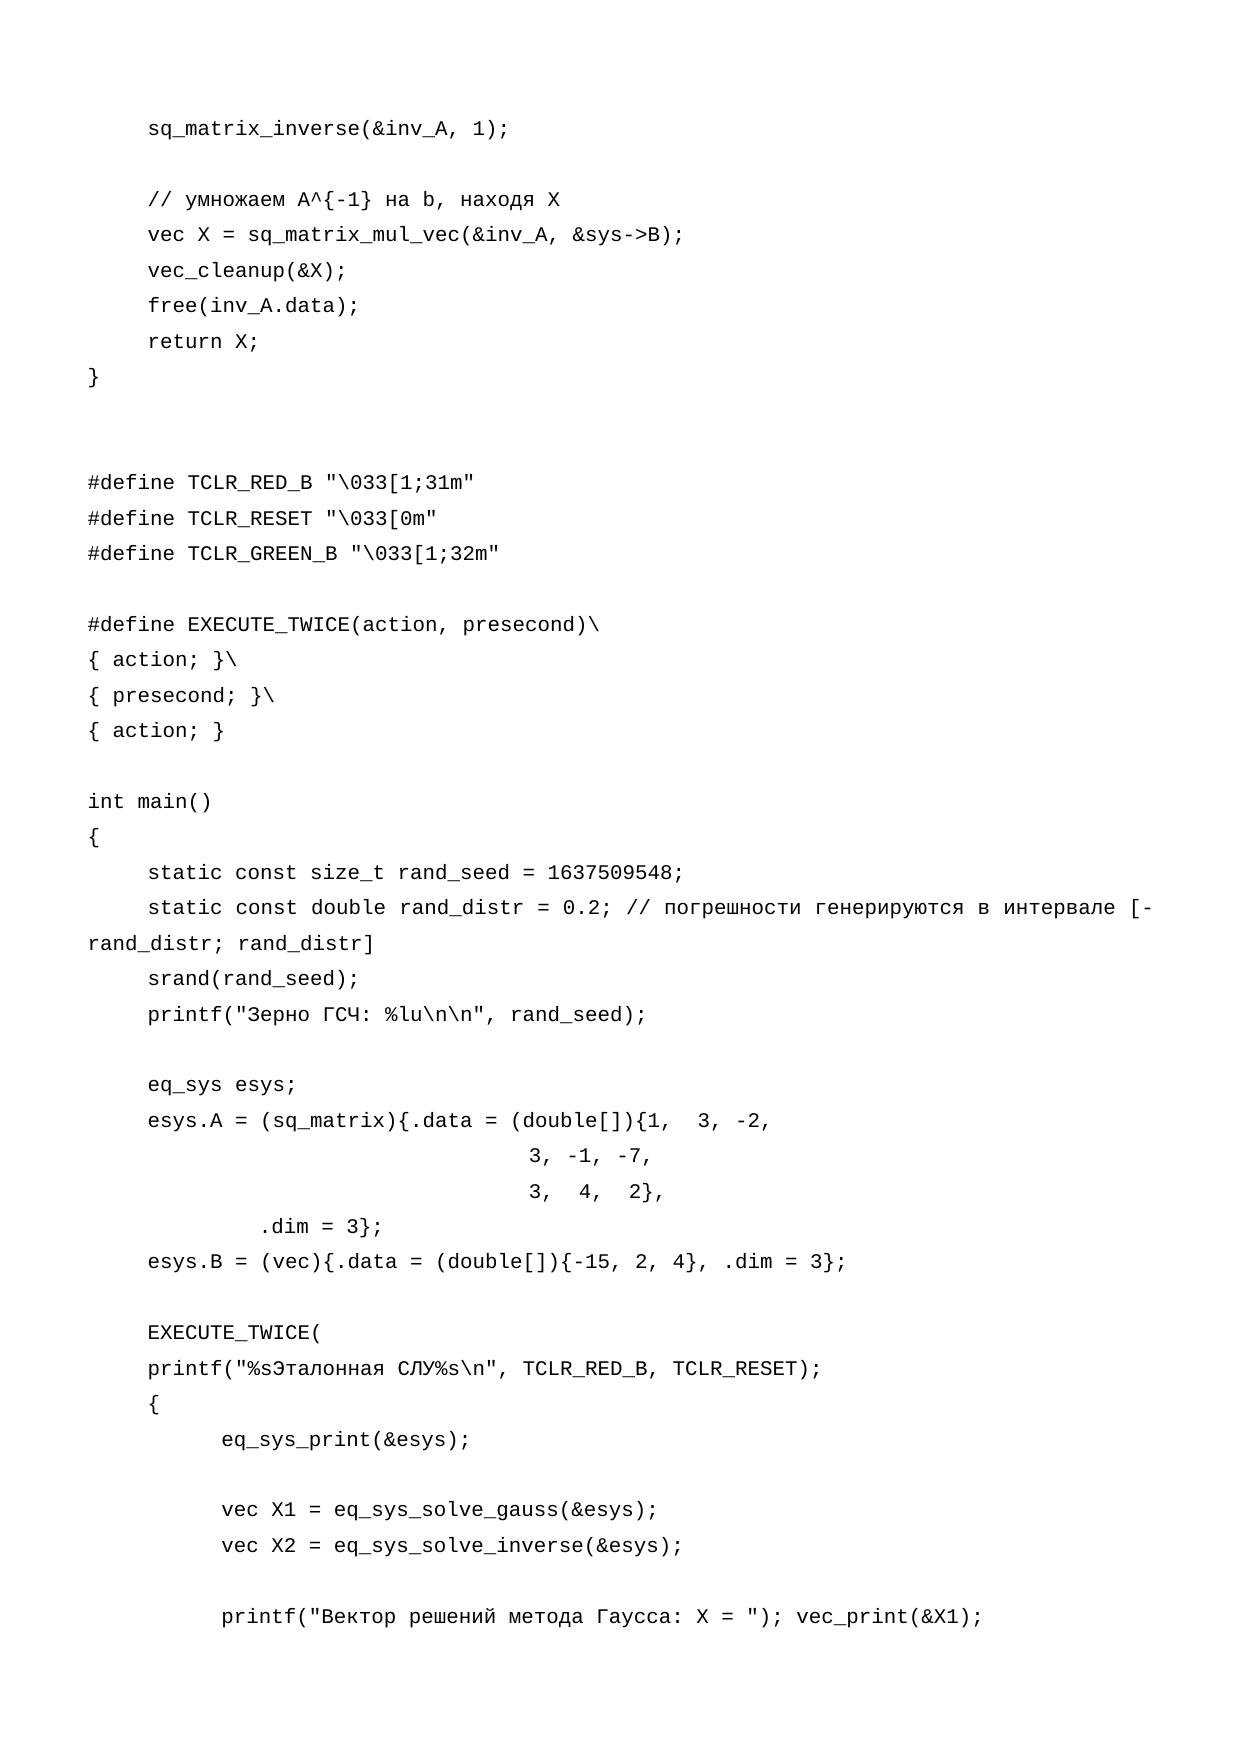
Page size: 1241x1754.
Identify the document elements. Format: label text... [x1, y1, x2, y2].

text 3, 4, 2}, [87, 1181, 1155, 1204]
text EXECUTE_TWICE( [87, 1322, 1155, 1346]
text esys.A = (sq_matrix){.data = (double[]){1, 3, -2, [87, 1110, 1155, 1133]
text { [87, 826, 1155, 850]
text { action; }\ [87, 649, 1155, 673]
text free(inv_A.data); [87, 295, 1155, 319]
text #define TCLR_RESET "\033[0m" [87, 508, 1155, 531]
text vec_cleanup(&X); [87, 260, 1155, 283]
text printf("Вектор решений метода Гаусса: X = "); vec_print(&X1); [87, 1606, 1155, 1629]
text esys.B = (vec){.data = (double[]){-15, 2, 4}, .dim = 3}; [87, 1251, 1155, 1275]
text #define EXECUTE_TWICE(action, presecond)\ [87, 614, 1155, 638]
text eq_sys esys; [87, 1074, 1155, 1098]
text vec X2 = eq_sys_solve_inverse(&esys); [87, 1535, 1155, 1558]
text .dim = 3}; [87, 1216, 1155, 1240]
text int main() [87, 791, 1155, 815]
text printf("Зерно ГСЧ: %lu\n\n", rand_seed); [87, 1003, 1155, 1027]
text printf("%sЭталонная СЛУ%s\n", TCLR_RED_B, TCLR_RESET); [87, 1358, 1155, 1381]
text #define TCLR_GREEN_B "\033[1;32m" [87, 543, 1155, 567]
text // умножаем A^{-1} на b, находя X [87, 189, 1155, 213]
text { [87, 1393, 1155, 1417]
text #define TCLR_RED_B "\033[1;31m" [87, 472, 1155, 496]
text { presecond; }\ [87, 685, 1155, 708]
text static const size_t rand_seed = 1637509548; [87, 862, 1155, 886]
text return X; [87, 331, 1155, 354]
text vec X = sq_matrix_mul_vec(&inv_A, &sys->B); [87, 224, 1155, 248]
text { action; } [87, 720, 1155, 744]
text } [87, 366, 1155, 390]
text vec X1 = eq_sys_solve_gauss(&esys); [87, 1499, 1155, 1523]
text eq_sys_print(&esys); [87, 1428, 1155, 1452]
text sq_matrix_inverse(&inv_A, 1); [87, 118, 1155, 142]
text srand(rand_seed); [87, 968, 1155, 992]
text static const double rand_distr = 0.2; // погрешности генерируются в интервале [-rand_distr; rand_distr] [87, 897, 1155, 956]
text 3, -1, -7, [87, 1145, 1155, 1169]
